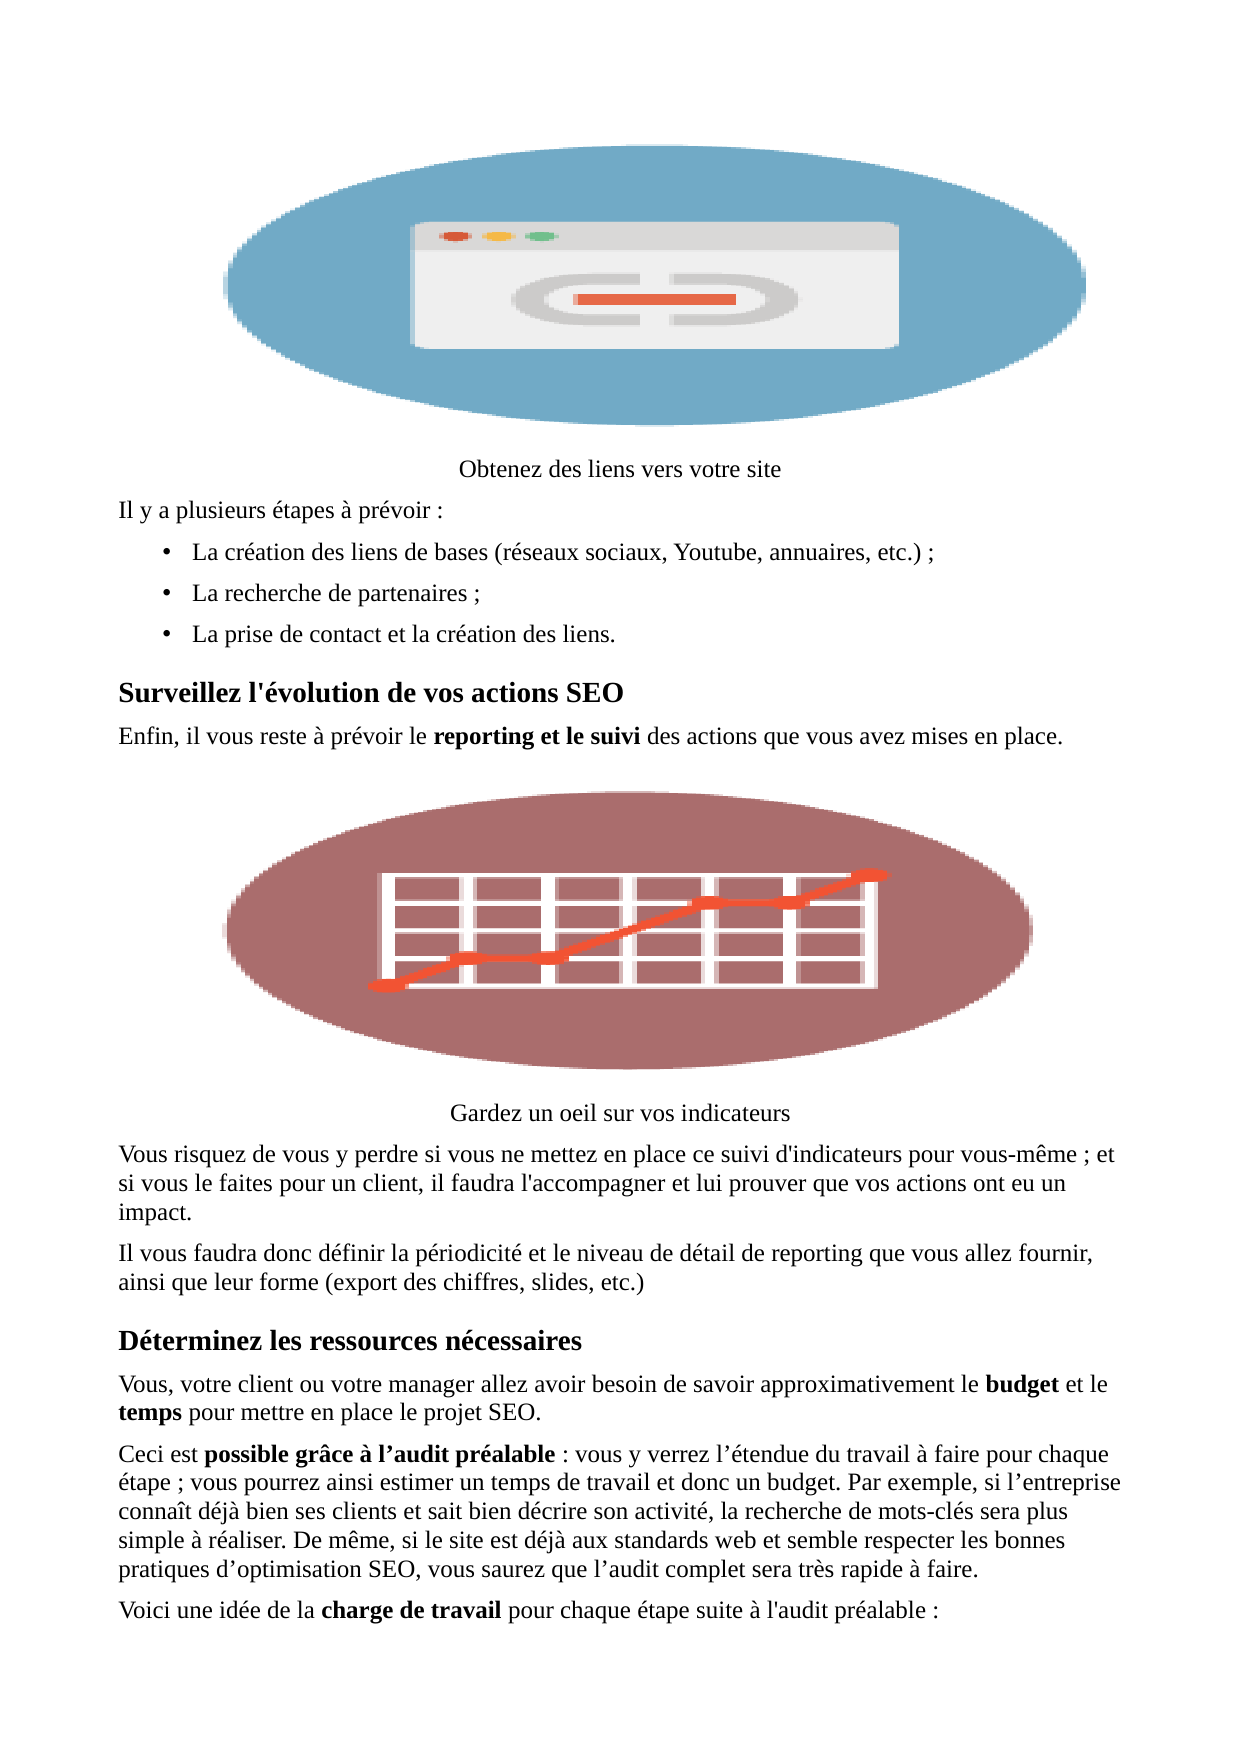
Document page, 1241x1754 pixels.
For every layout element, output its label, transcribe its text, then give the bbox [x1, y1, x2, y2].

picture [118, 118, 1197, 454]
text Obtenez des liens vers votre site [118, 454, 1122, 483]
subtitle Déterminez les ressources nécessaires [118, 1323, 1122, 1356]
text Ceci est possible grâce à l’audit préalable : vous y verrez l’étendue du travail à faire pour chaque étape ; vous pourrez ainsi estimer un temps de travail et donc un budget. Par exemple, si l’entreprise connaît déjà bien ses clients et sait bien décrire son activité, la recherche de mots-clés sera plus simple à réaliser. De même, si le site est déjà aux standards web et semble respecter les bonnes pratiques d’optimisation SEO, vous saurez que l’audit complet sera très rapide à faire. [118, 1439, 1122, 1582]
text Il vous faudra donc définir la périodicité et le niveau de détail de reporting que vous allez fournir, ainsi que leur forme (export des chiffres, slides, etc.) [118, 1238, 1122, 1296]
text Enfin, il vous reste à prévoir le reporting et le suivi des actions que vous avez mises en place. [118, 721, 1122, 750]
text Voici une idée de la charge de travail pour chaque étape suite à l'audit préalable : [118, 1595, 1122, 1624]
list La recherche de partenaires ; [162, 578, 1122, 607]
picture [118, 762, 1143, 1099]
text Vous, votre client ou votre manager allez avoir besoin de savoir approximativement le budget et le temps pour mettre en place le projet SEO. [118, 1369, 1122, 1426]
list La prise de contact et la création des liens. [162, 619, 1122, 648]
list La création des liens de bases (réseaux sociaux, Youtube, annuaires, etc.) ; [162, 537, 1122, 565]
text Vous risquez de vous y perdre si vous ne mettez en place ce suivi d'indicateurs pour vous-même ; et si vous le faites pour un client, il faudra l'accompagner et lui prouver que vos actions ont eu un impact. [118, 1139, 1122, 1226]
text Il y a plusieurs étapes à prévoir : [118, 495, 1122, 524]
text Gardez un oeil sur vos indicateurs [118, 1099, 1122, 1127]
subtitle Surveillez l'évolution de vos actions SEO [118, 675, 1122, 708]
